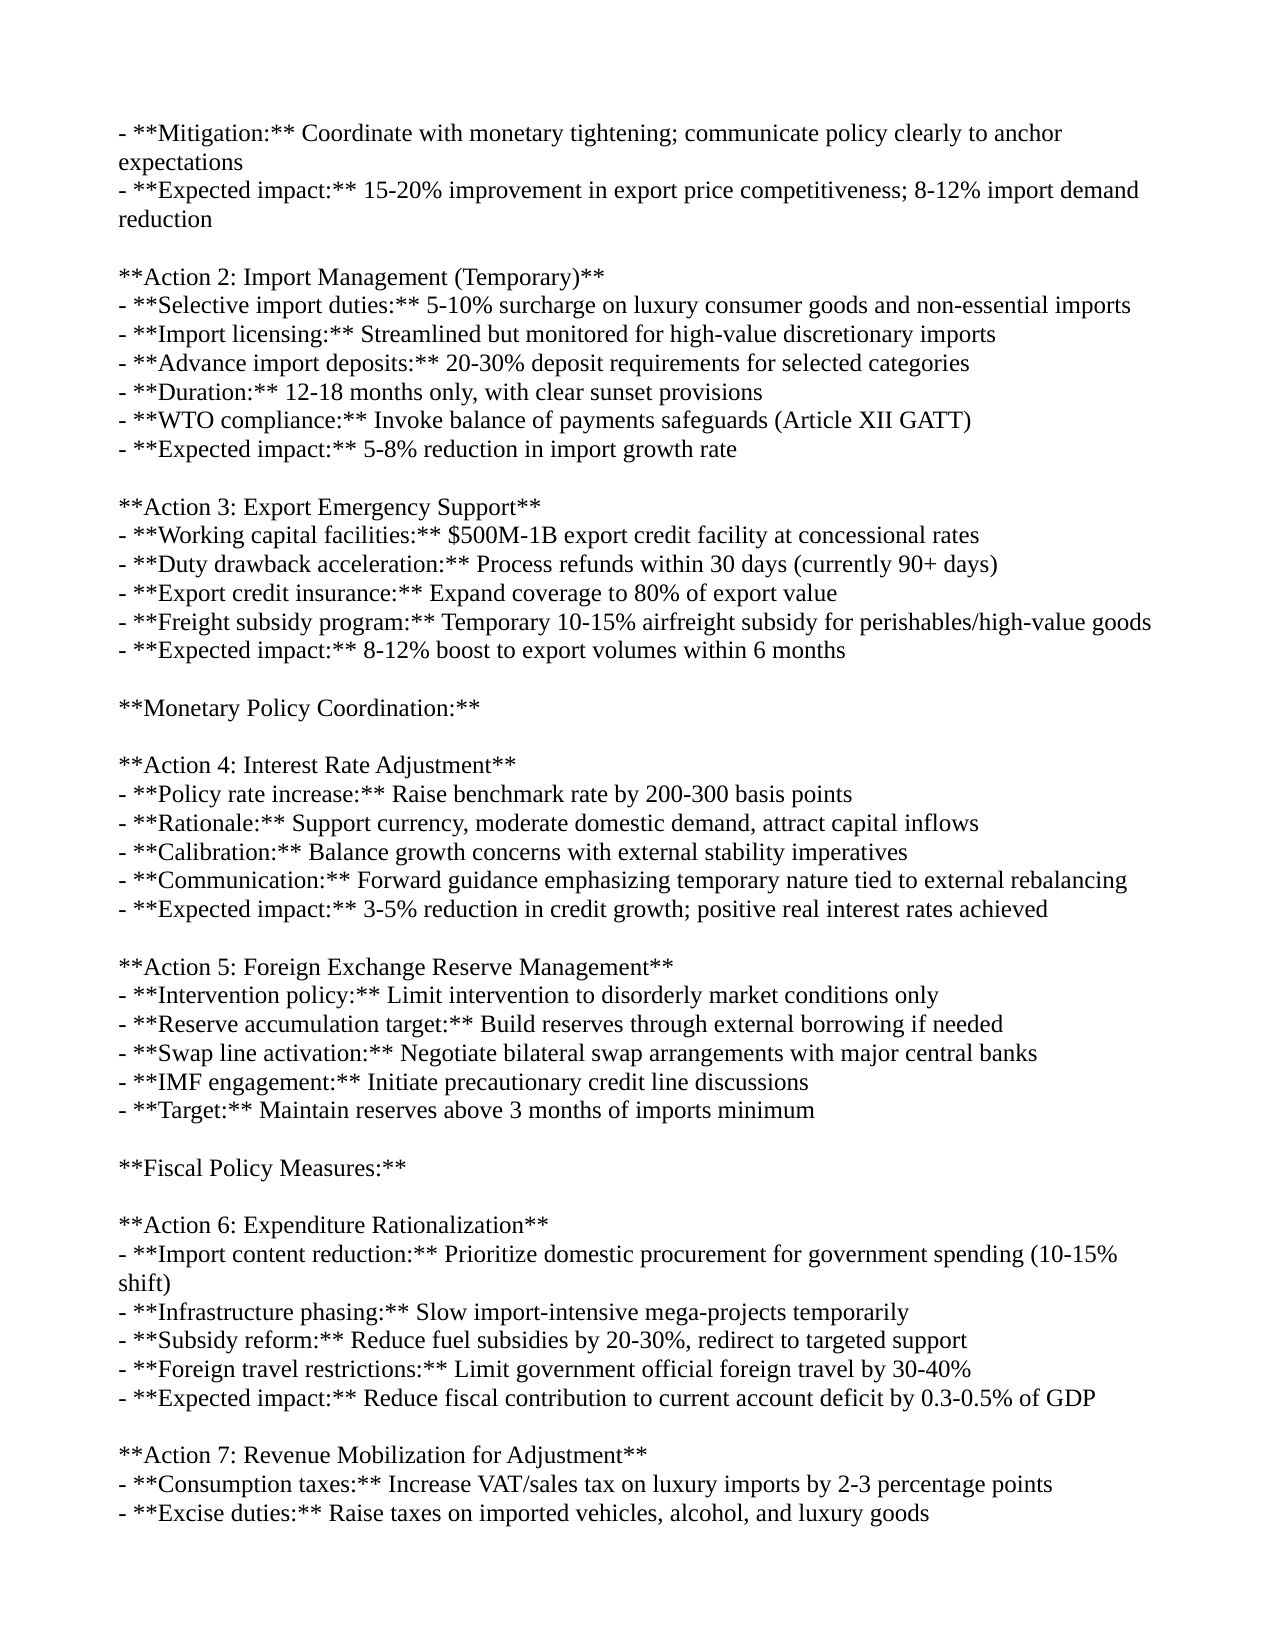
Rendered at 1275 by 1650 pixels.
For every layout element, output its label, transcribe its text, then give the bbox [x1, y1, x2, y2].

text - **Intervention policy:** Limit intervention to disorderly market conditions only [118, 981, 1157, 1009]
text **Action 7: Revenue Mobilization for Adjustment** [118, 1441, 1157, 1469]
text **Fiscal Policy Measures:** [118, 1153, 1157, 1182]
text - **Foreign travel restrictions:** Limit government official foreign travel by 30-40% [118, 1354, 1157, 1383]
text - **Subsidy reform:** Reduce fuel subsidies by 20-30%, redirect to targeted support [118, 1326, 1157, 1354]
text **Action 4: Interest Rate Adjustment** [118, 751, 1157, 779]
text **Action 5: Foreign Exchange Reserve Management** [118, 952, 1157, 981]
text - **Import content reduction:** Prioritize domestic procurement for government spending (10-15% shift) [118, 1239, 1157, 1297]
text - **IMF engagement:** Initiate precautionary credit line discussions [118, 1067, 1157, 1096]
text - **Excise duties:** Raise taxes on imported vehicles, alcohol, and luxury goods [118, 1498, 1157, 1527]
text - **Communication:** Forward guidance emphasizing temporary nature tied to external rebalancing [118, 866, 1157, 894]
text - **Import licensing:** Streamlined but monitored for high-value discretionary imports [118, 319, 1157, 348]
text - **Duration:** 12-18 months only, with clear sunset provisions [118, 377, 1157, 406]
text - **Working capital facilities:** $500M-1B export credit facility at concessional rates [118, 521, 1157, 549]
text - **Duty drawback acceleration:** Process refunds within 30 days (currently 90+ days) [118, 549, 1157, 578]
text - **Infrastructure phasing:** Slow import-intensive mega-projects temporarily [118, 1297, 1157, 1326]
text - **Expected impact:** Reduce fiscal contribution to current account deficit by 0.3-0.5% of GDP [118, 1383, 1157, 1412]
text - **Selective import duties:** 5-10% surcharge on luxury consumer goods and non-essential imports [118, 291, 1157, 319]
text - **Mitigation:** Coordinate with monetary tightening; communicate policy clearly to anchor expectations [118, 118, 1157, 176]
text - **Target:** Maintain reserves above 3 months of imports minimum [118, 1096, 1157, 1124]
text - **Expected impact:** 8-12% boost to export volumes within 6 months [118, 636, 1157, 664]
text **Monetary Policy Coordination:** [118, 693, 1157, 722]
text - **Consumption taxes:** Increase VAT/sales tax on luxury imports by 2-3 percentage points [118, 1469, 1157, 1498]
text **Action 6: Expenditure Rationalization** [118, 1211, 1157, 1239]
text - **WTO compliance:** Invoke balance of payments safeguards (Article XII GATT) [118, 406, 1157, 434]
text - **Export credit insurance:** Expand coverage to 80% of export value [118, 578, 1157, 607]
text **Action 3: Export Emergency Support** [118, 492, 1157, 521]
text - **Rationale:** Support currency, moderate domestic demand, attract capital inflows [118, 808, 1157, 837]
text - **Reserve accumulation target:** Build reserves through external borrowing if needed [118, 1009, 1157, 1038]
text - **Expected impact:** 15-20% improvement in export price competitiveness; 8-12% import demand reduction [118, 176, 1157, 233]
text - **Calibration:** Balance growth concerns with external stability imperatives [118, 837, 1157, 866]
text - **Swap line activation:** Negotiate bilateral swap arrangements with major central banks [118, 1038, 1157, 1067]
text - **Freight subsidy program:** Temporary 10-15% airfreight subsidy for perishables/high-value goods [118, 607, 1157, 636]
text - **Policy rate increase:** Raise benchmark rate by 200-300 basis points [118, 779, 1157, 808]
text - **Expected impact:** 5-8% reduction in import growth rate [118, 434, 1157, 463]
text - **Advance import deposits:** 20-30% deposit requirements for selected categories [118, 348, 1157, 377]
text **Action 2: Import Management (Temporary)** [118, 262, 1157, 291]
text - **Expected impact:** 3-5% reduction in credit growth; positive real interest rates achieved [118, 894, 1157, 923]
